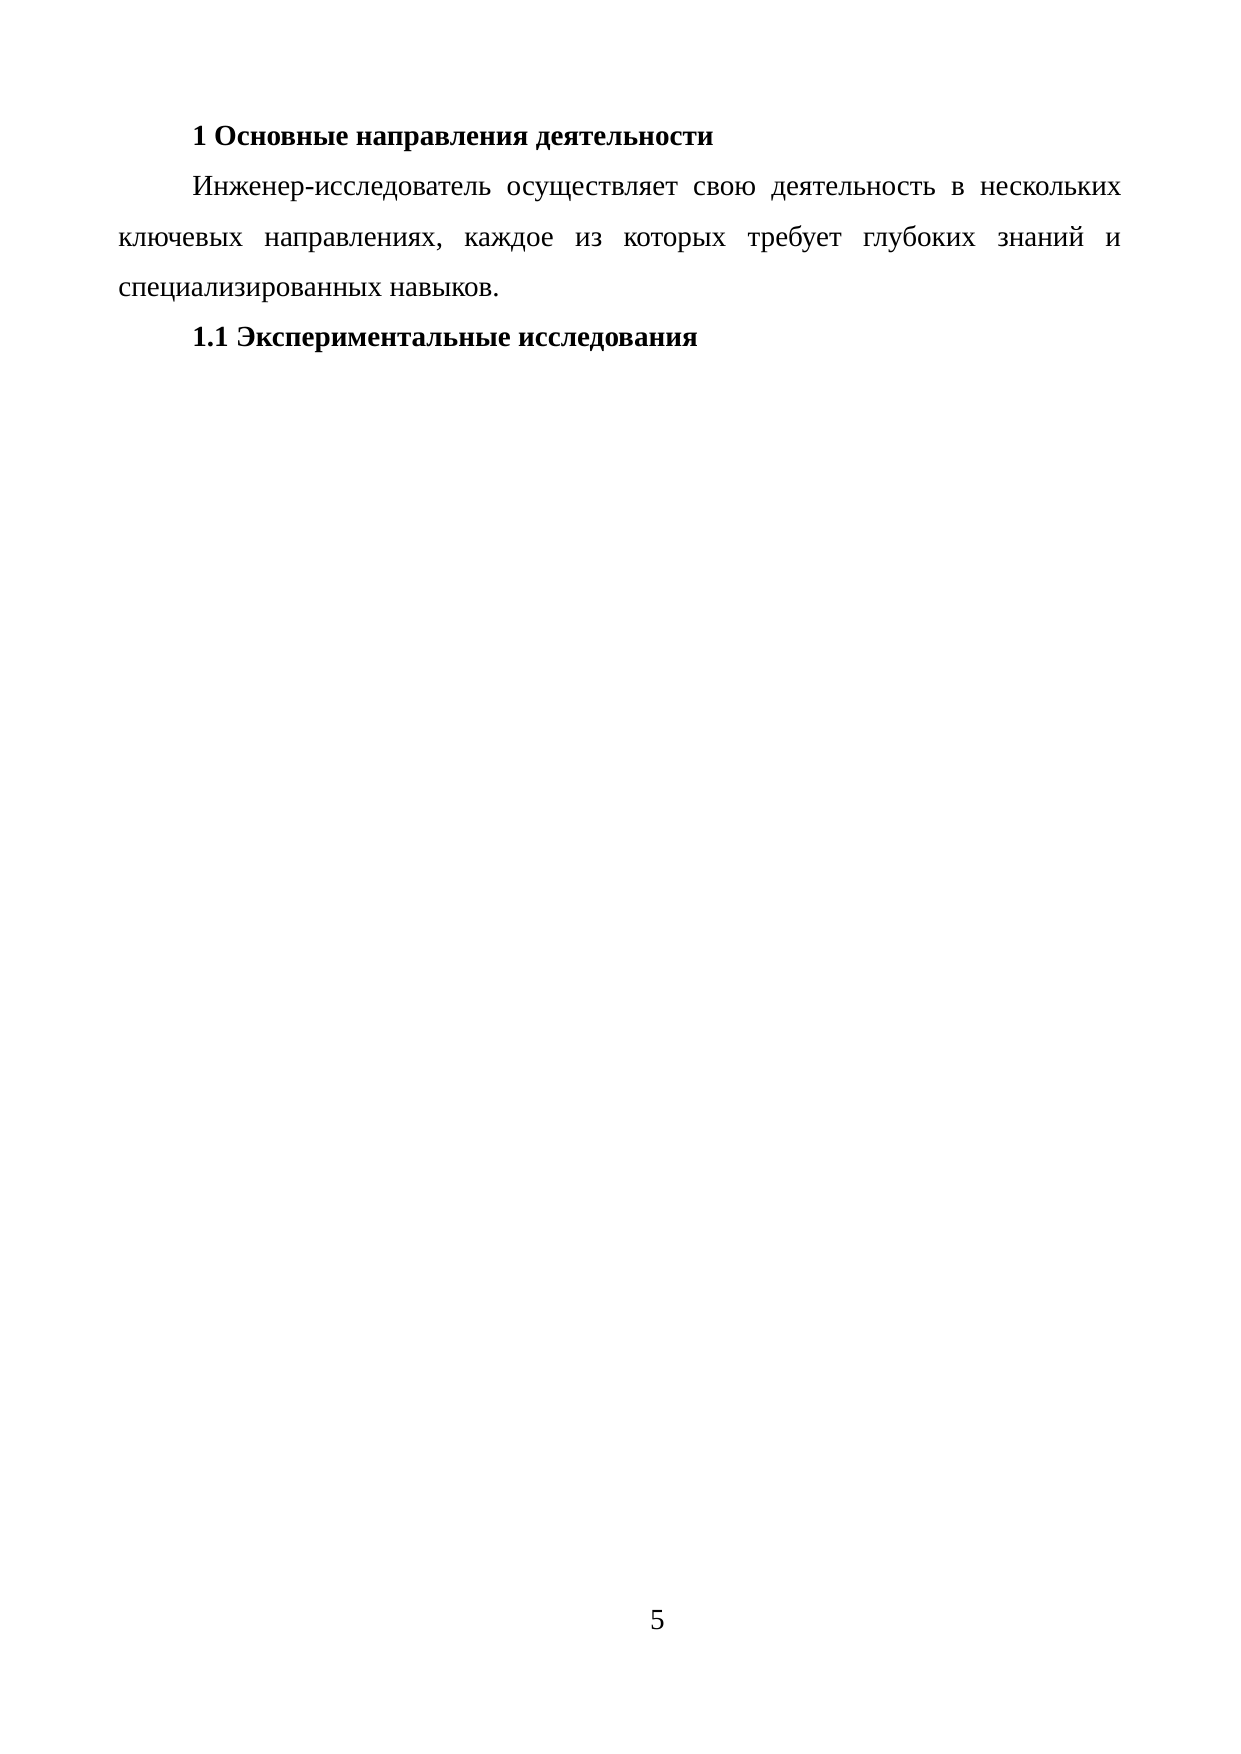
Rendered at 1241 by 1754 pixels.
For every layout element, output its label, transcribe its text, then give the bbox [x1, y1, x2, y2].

text Инженер-исследователь осуществляет свою деятельность в нескольких ключевых направлениях, каждое из которых требует глубоких знаний и специализированных навыков. [118, 168, 1122, 303]
subtitle Экспериментальные исследования [118, 319, 1122, 353]
subtitle Основные направления деятельности [118, 118, 1122, 152]
